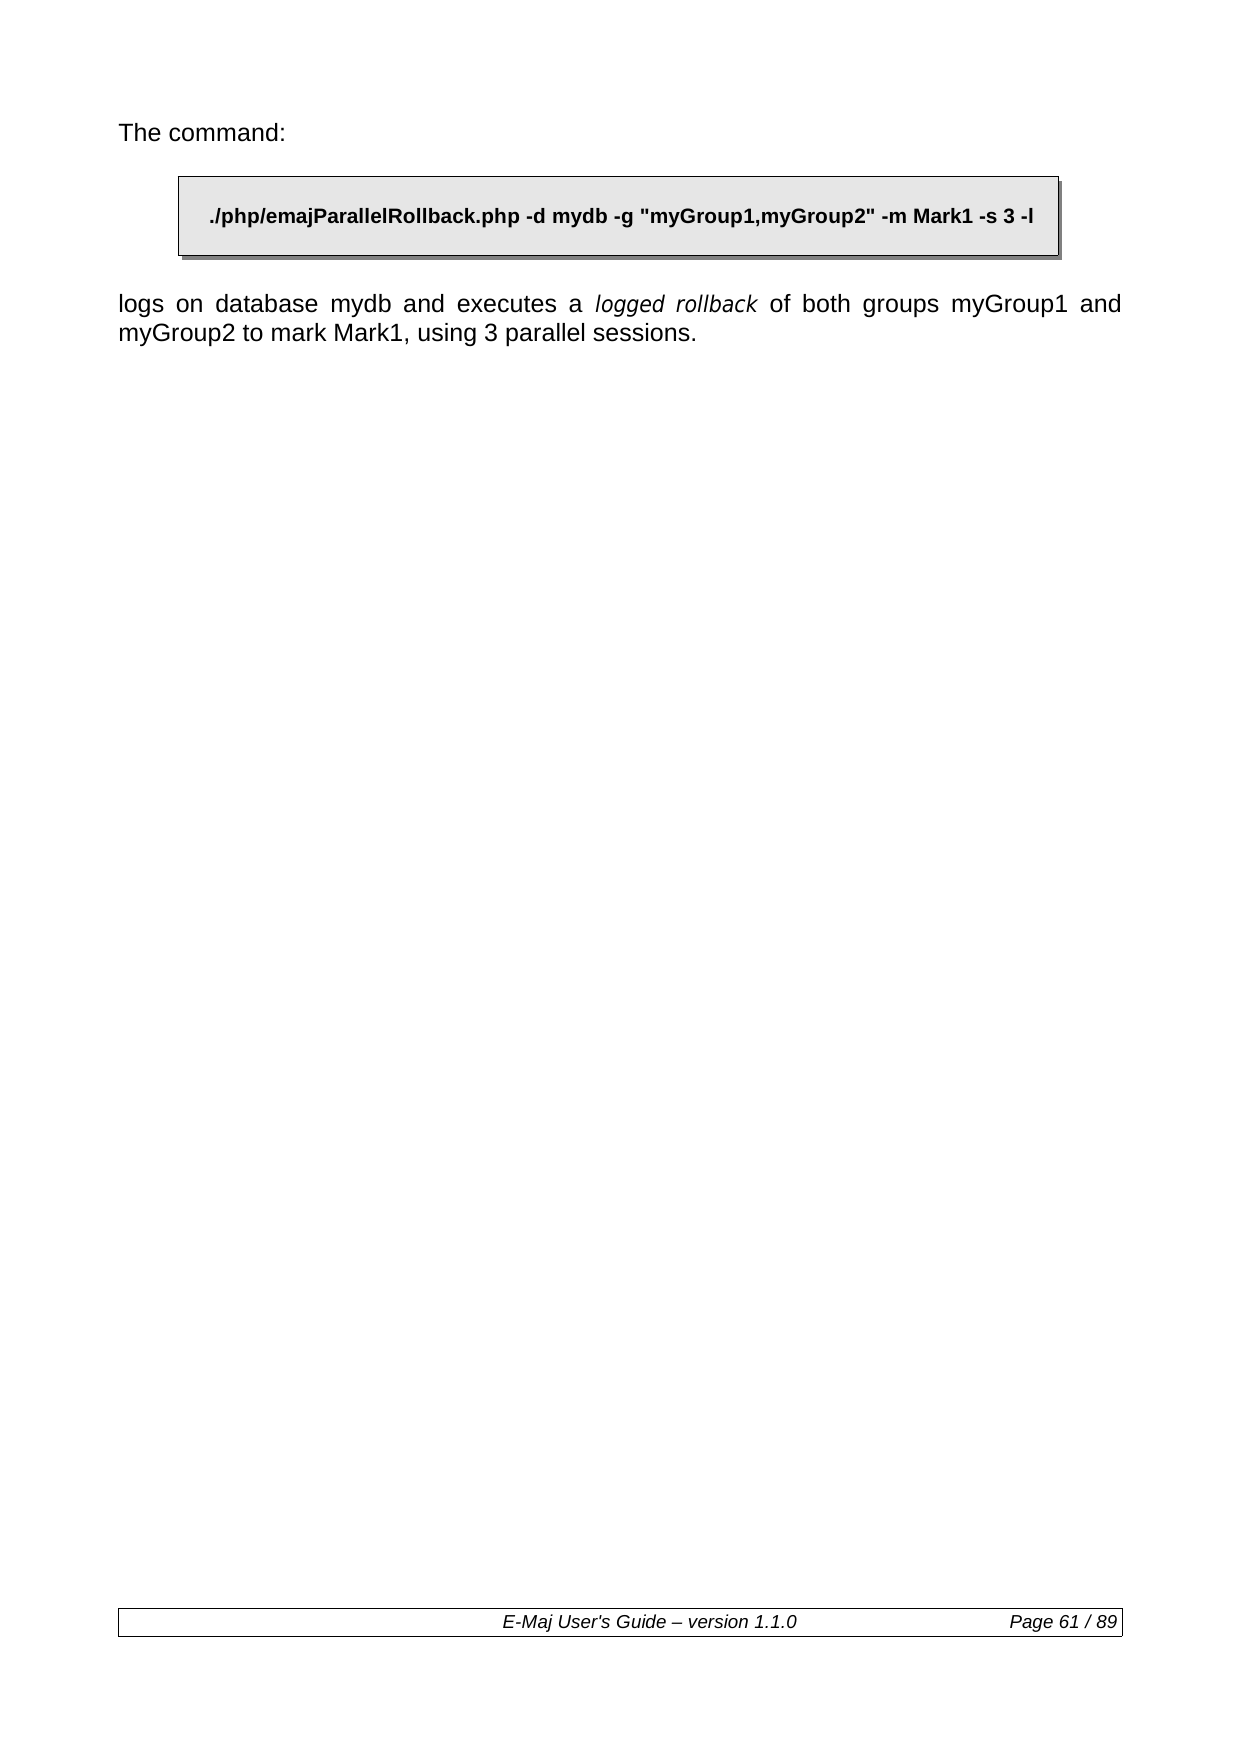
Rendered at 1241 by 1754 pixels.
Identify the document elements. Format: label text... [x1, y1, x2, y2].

text logs on database mydb and executes a logged rollback of both groups myGroup1 and myGroup2 to mark Mark1, using 3 parallel sessions. [118, 289, 1122, 347]
text The command: [118, 118, 1122, 147]
text ./php/emajParallelRollback.php -d mydb -g "myGroup1,myGroup2" -m Mark1 -s 3 -l [179, 201, 1058, 225]
